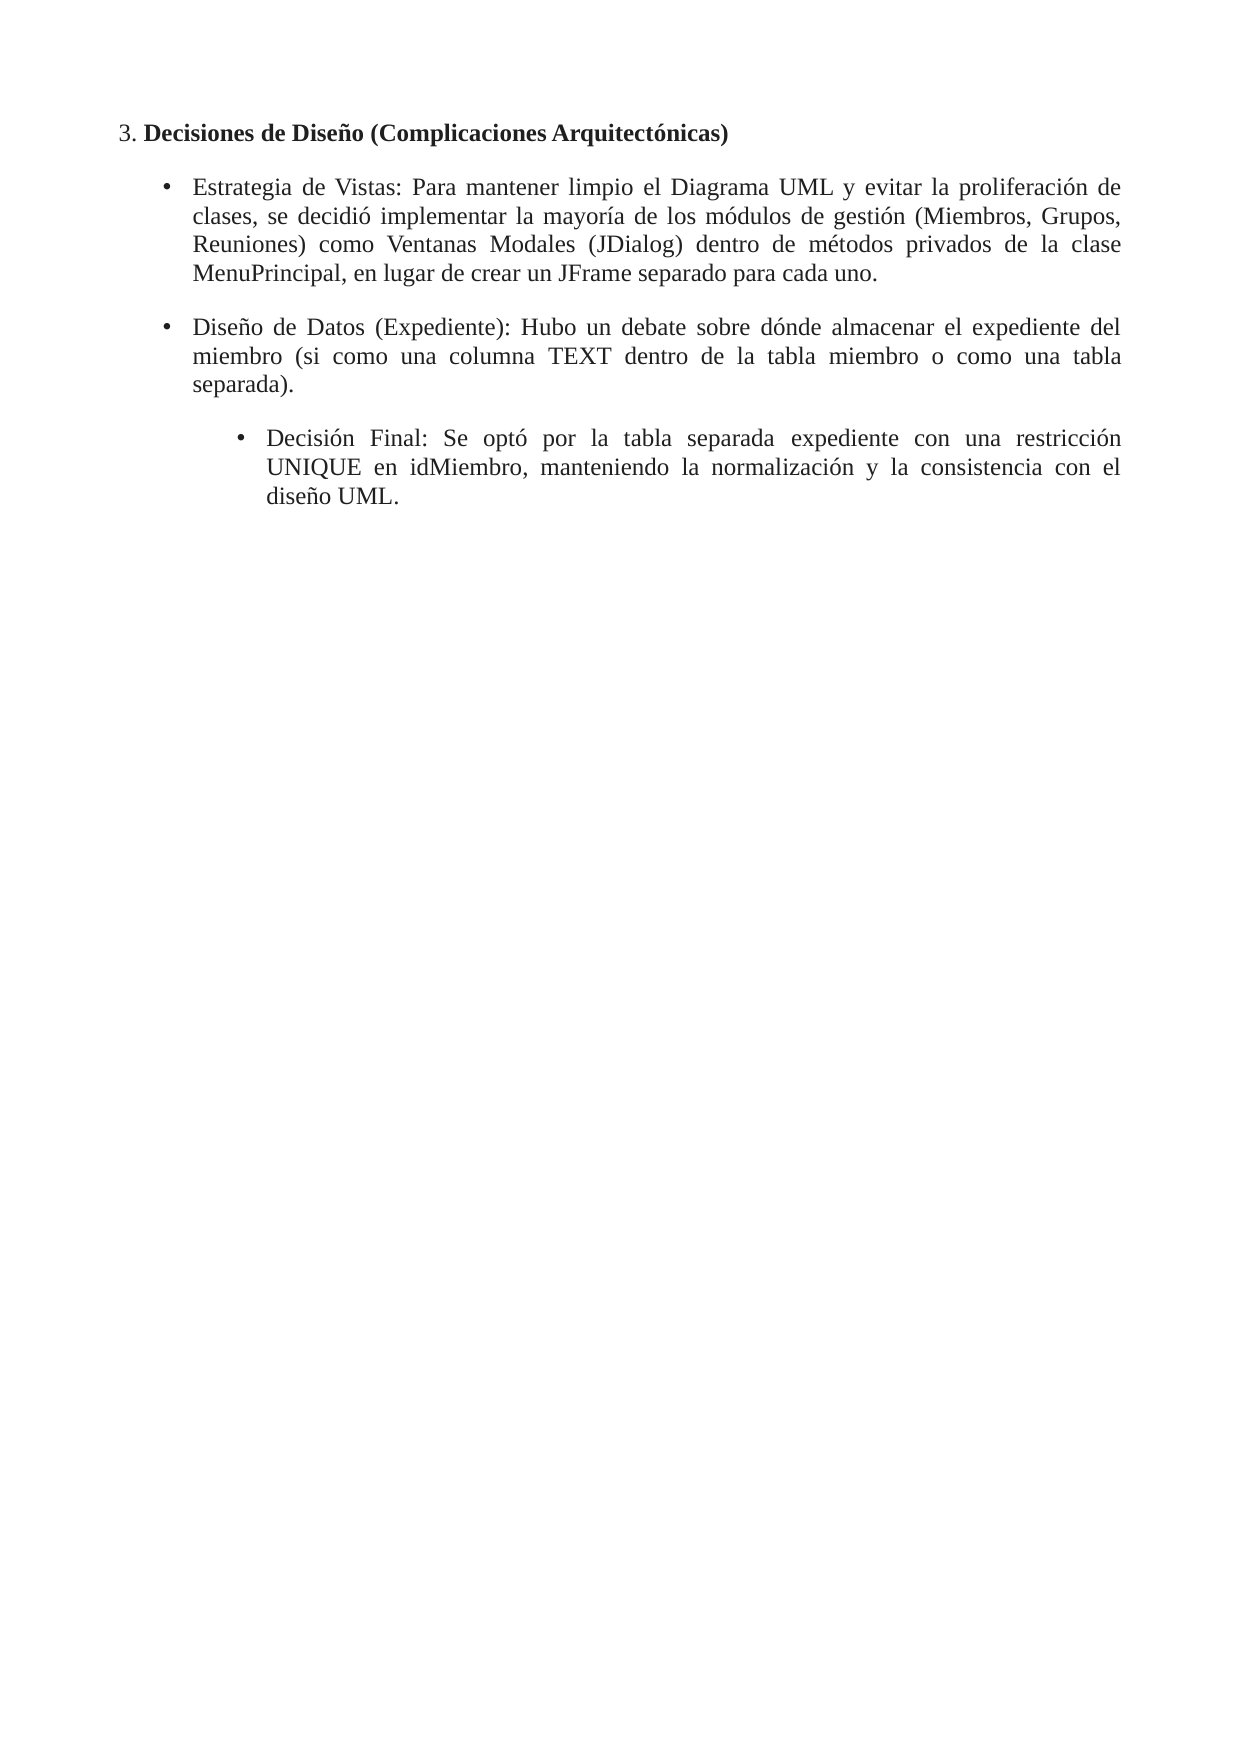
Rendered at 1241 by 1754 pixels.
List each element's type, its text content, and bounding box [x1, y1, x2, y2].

list Estrategia de Vistas: Para mantener limpio el Diagrama UML y evitar la proliferación de clases, se decidió implementar la mayoría de los módulos de gestión (Miembros, Grupos, Reuniones) como Ventanas Modales (JDialog) dentro de métodos privados de la clase MenuPrincipal, en lugar de crear un JFrame separado para cada uno. [163, 172, 1122, 287]
list Diseño de Datos (Expediente): Hubo un debate sobre dónde almacenar el expediente del miembro (si como una columna TEXT dentro de la tabla miembro o como una tabla separada). [163, 312, 1122, 398]
list Decisión Final: Se optó por la tabla separada expediente con una restricción UNIQUE en idMiembro, manteniendo la normalización y la consistencia con el diseño UML. [237, 423, 1122, 509]
text 3. Decisiones de Diseño (Complicaciones Arquitectónicas) [118, 118, 1122, 147]
